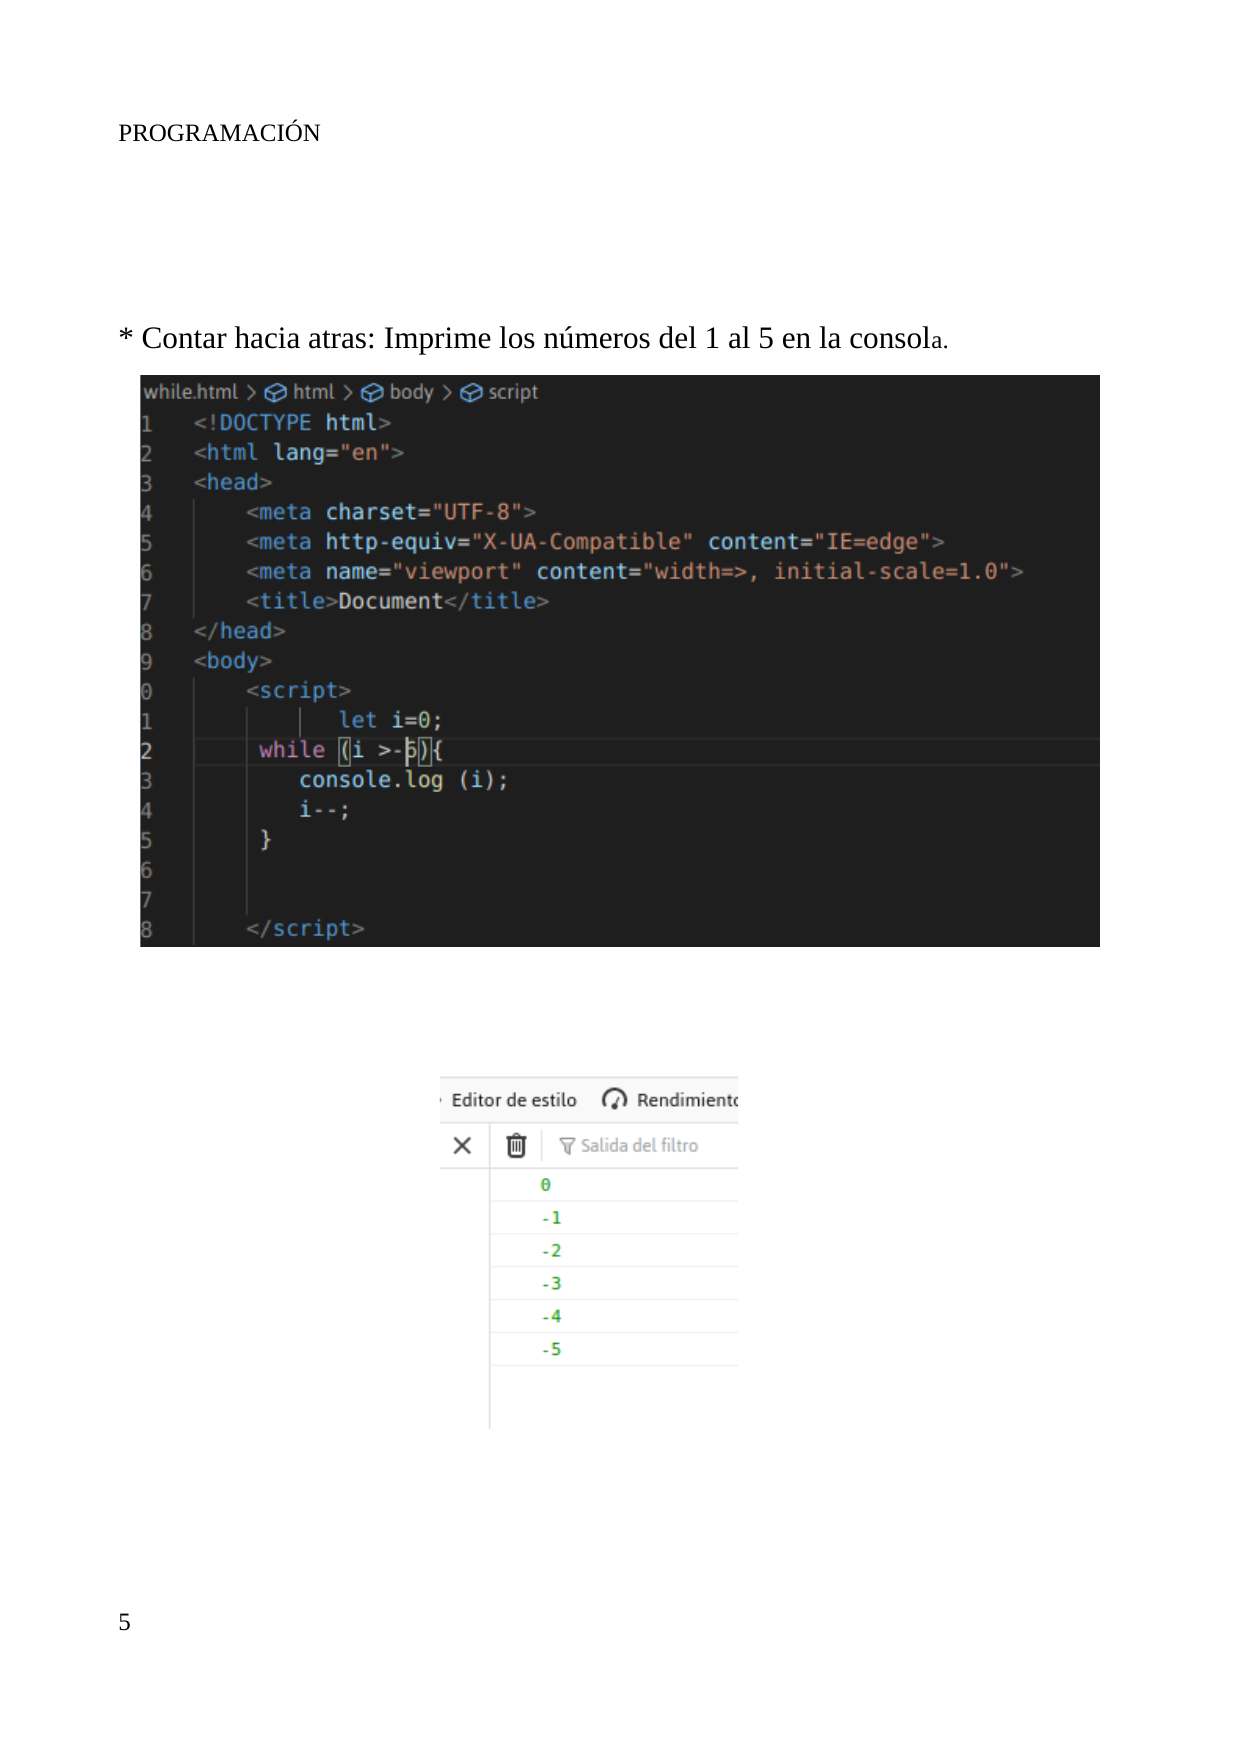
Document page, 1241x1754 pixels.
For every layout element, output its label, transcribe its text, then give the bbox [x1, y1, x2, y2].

text * Contar hacia atras: Imprime los números del 1 al 5 en la consola. [118, 319, 1122, 355]
picture [439, 1055, 739, 1429]
picture [140, 375, 1100, 947]
